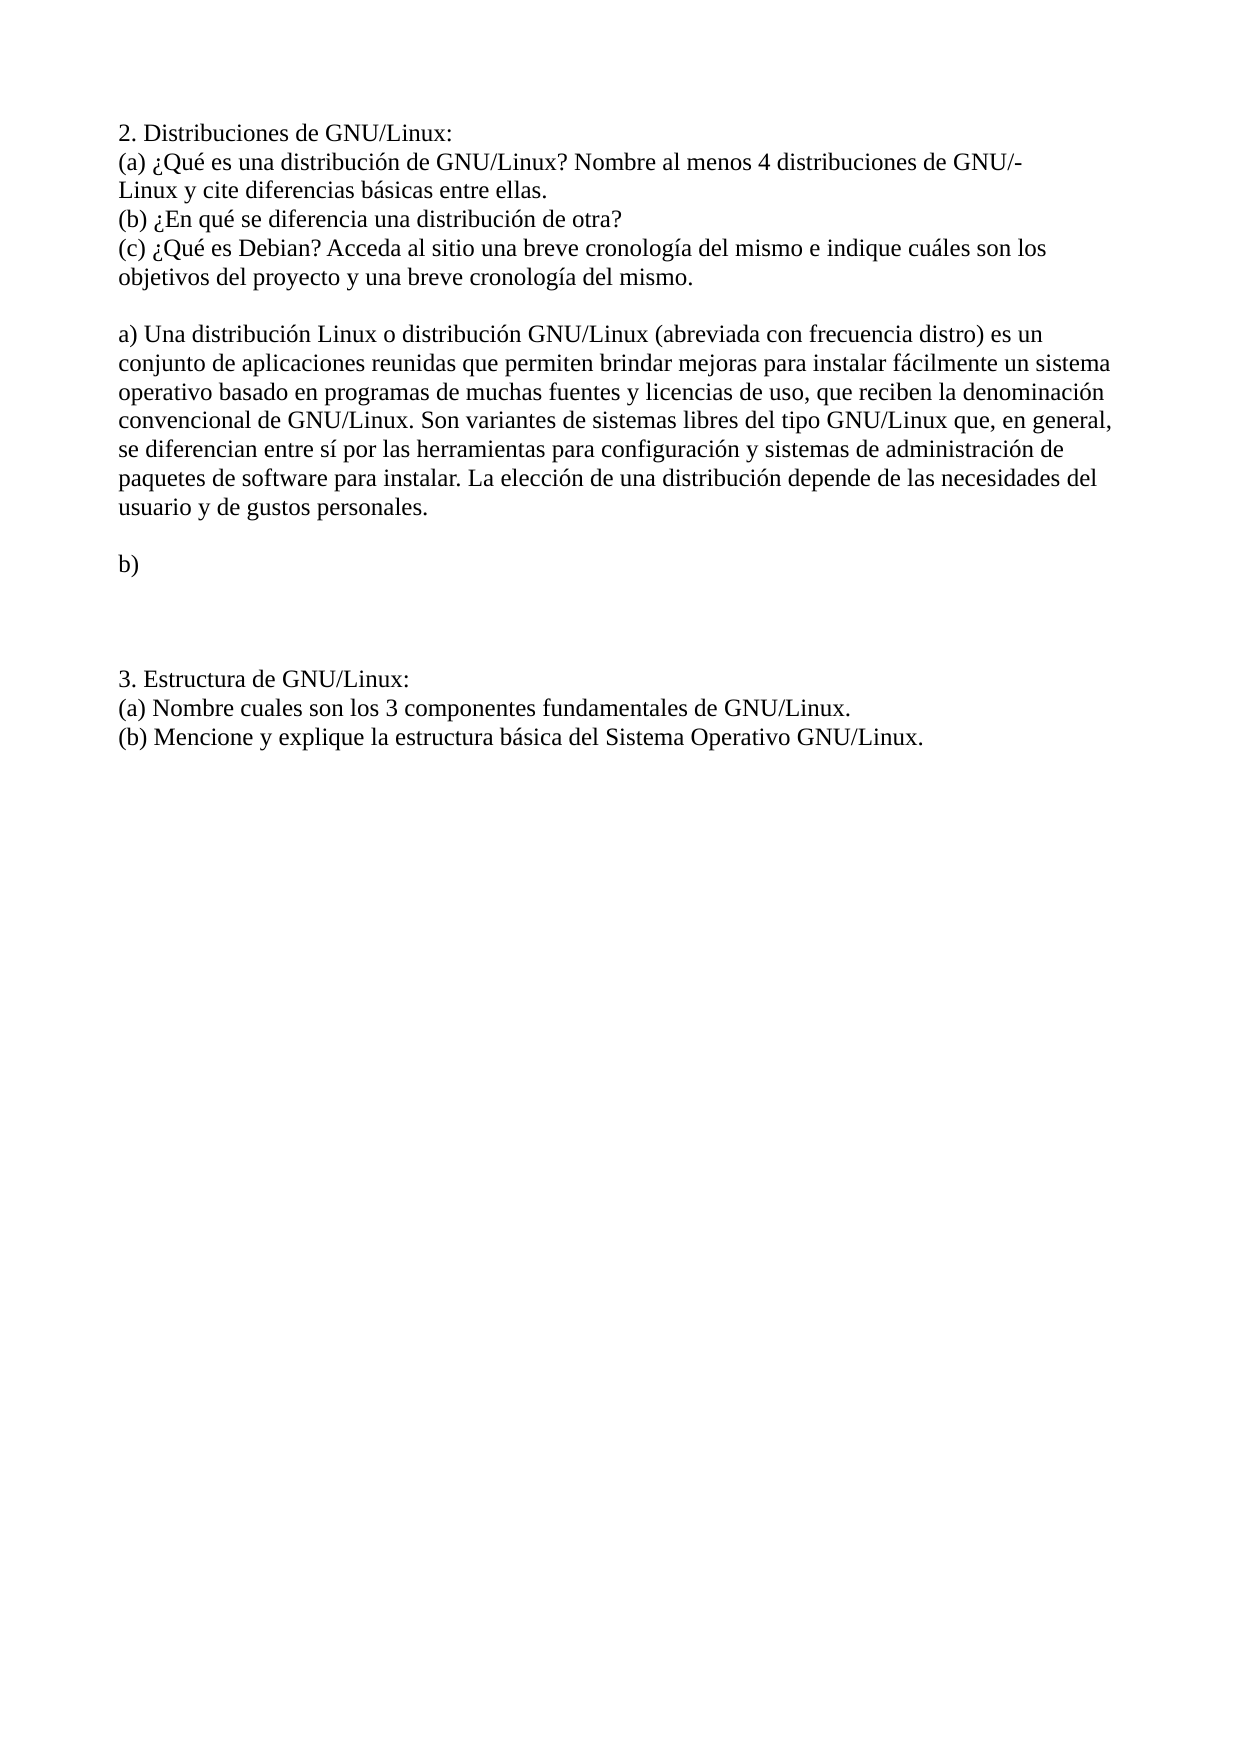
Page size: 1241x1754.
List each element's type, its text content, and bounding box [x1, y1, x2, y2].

text (c) ¿Qué es Debian? Acceda al sitio una breve cronología del mismo e indique cuáles son los objetivos del proyecto y una breve cronología del mismo. [118, 233, 1122, 291]
text (a) ¿Qué es una distribución de GNU/Linux? Nombre al menos 4 distribuciones de GNU/- [118, 147, 1122, 176]
text 3. Estructura de GNU/Linux: [118, 664, 1122, 693]
text b) [118, 549, 1122, 578]
text 2. Distribuciones de GNU/Linux: [118, 118, 1122, 147]
text Linux y cite diferencias básicas entre ellas. [118, 176, 1122, 204]
text (b) Mencione y explique la estructura básica del Sistema Operativo GNU/Linux. [118, 722, 1122, 751]
text (a) Nombre cuales son los 3 componentes fundamentales de GNU/Linux. [118, 693, 1122, 722]
text (b) ¿En qué se diferencia una distribución de otra? [118, 204, 1122, 233]
text a) Una distribución Linux o distribución GNU/Linux (abreviada con frecuencia distro) es un conjunto de aplicaciones reunidas que permiten brindar mejoras para instalar fácilmente un sistema operativo basado en programas de muchas fuentes y licencias de uso, que reciben la denominación convencional de GNU/Linux. Son variantes de sistemas libres del tipo GNU/Linux que, en general, se diferencian entre sí por las herramientas para configuración y sistemas de administración de paquetes de software para instalar. La elección de una distribución depende de las necesidades del usuario y de gustos personales. [118, 319, 1122, 521]
